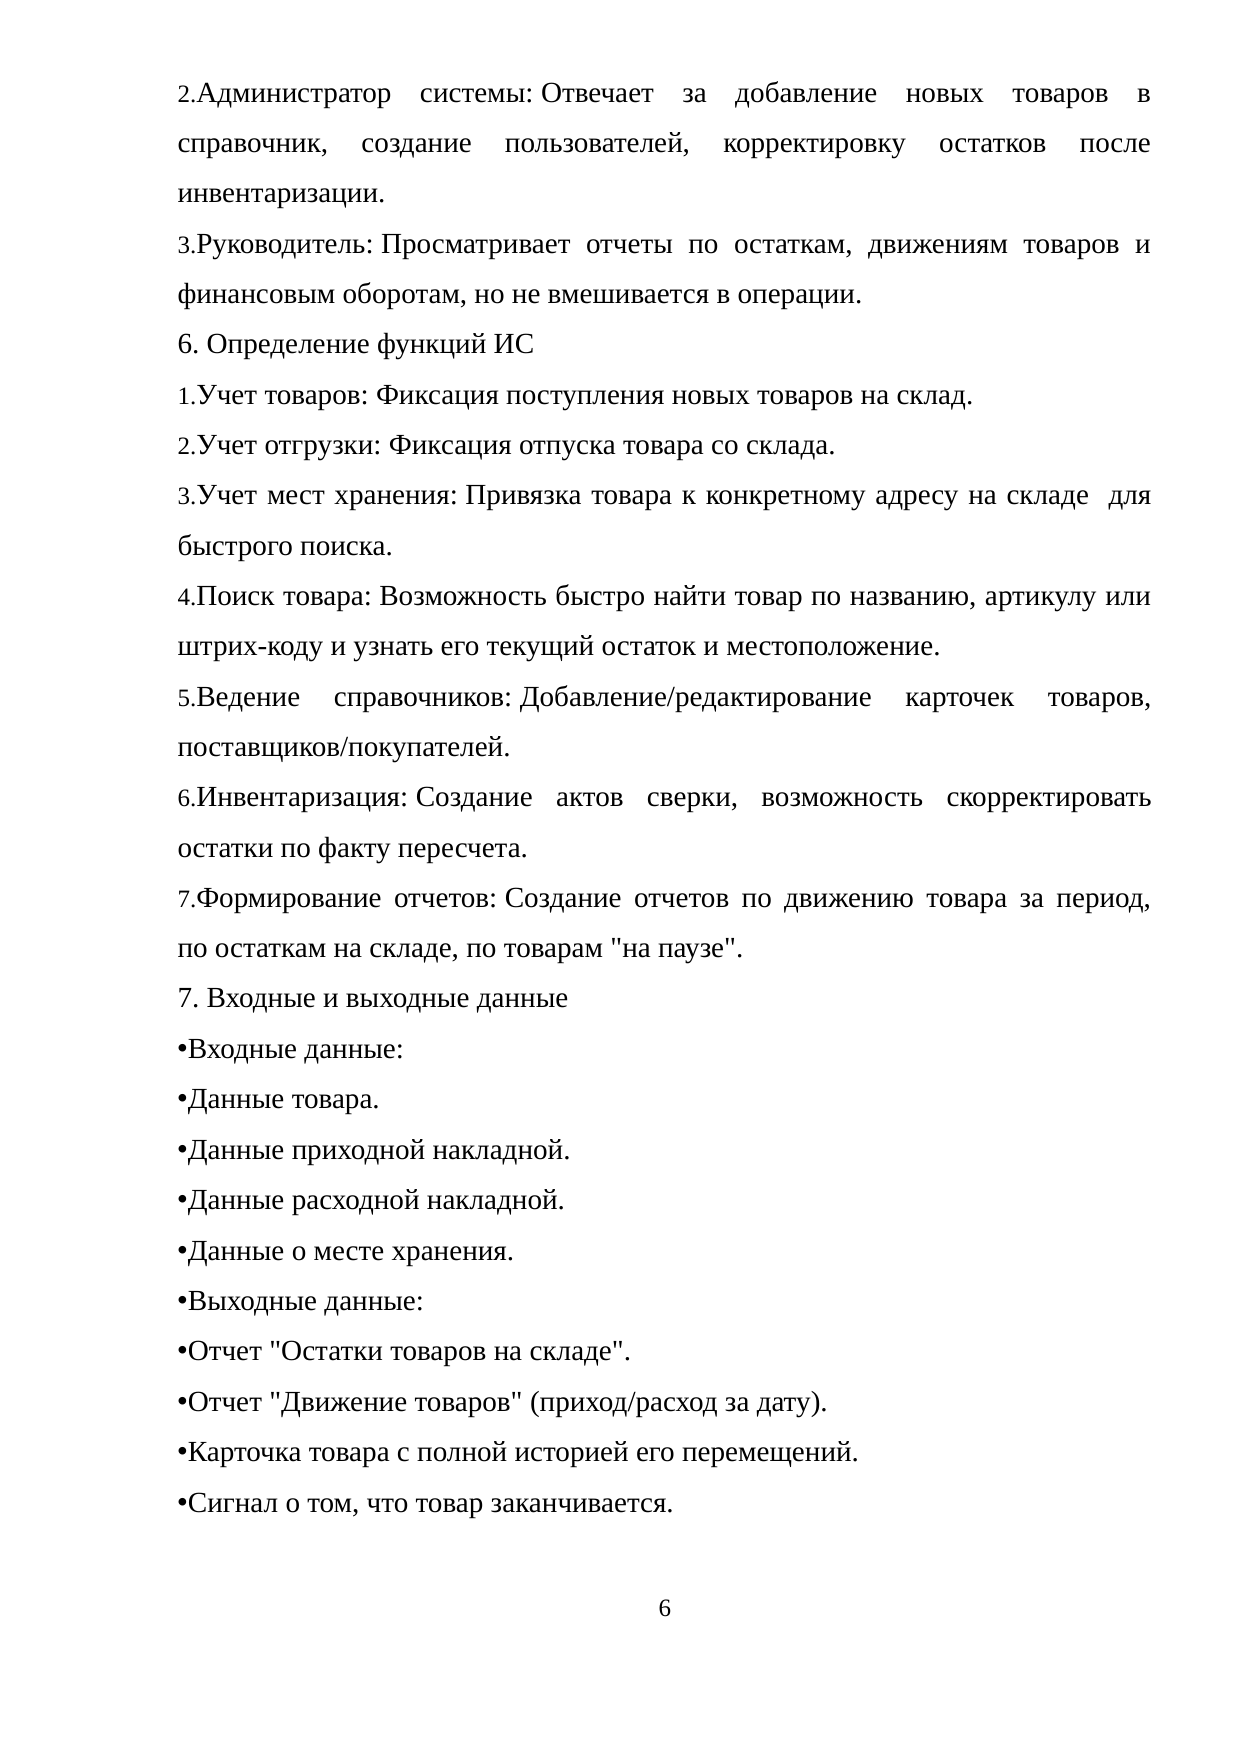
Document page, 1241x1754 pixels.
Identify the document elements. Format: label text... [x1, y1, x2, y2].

text 6. Определение функций ИС [177, 327, 1152, 360]
list Данные расходной накладной. [177, 1182, 1152, 1216]
list Отчет "Остатки товаров на складе". [177, 1333, 1152, 1367]
list Формирование отчетов: Создание отчетов по движению товара за период, по остаткам на складе, по товарам "на паузе". [177, 880, 1152, 964]
list Входные данные: [177, 1031, 1152, 1064]
list Учет мест хранения: Привязка товара к конкретному адресу на складе для быстрого поиска. [177, 477, 1152, 561]
list Сигнал о том, что товар заканчивается. [177, 1485, 1152, 1518]
list Данные товара. [177, 1081, 1152, 1115]
list Учет товаров: Фиксация поступления новых товаров на склад. [177, 377, 1152, 410]
list Руководитель: Просматривает отчеты по остаткам, движениям товаров и финансовым оборотам, но не вмешивается в операции. [177, 226, 1152, 310]
list Поиск товара: Возможность быстро найти товар по названию, артикулу или штрих-коду и узнать его текущий остаток и местоположение. [177, 578, 1152, 662]
list Данные приходной накладной. [177, 1132, 1152, 1165]
list Ведение справочников: Добавление/редактирование карточек товаров, поставщиков/покупателей. [177, 679, 1152, 763]
text 7. Входные и выходные данные [177, 981, 1152, 1014]
list Инвентаризация: Создание актов сверки, возможность скорректировать остатки по факту пересчета. [177, 779, 1152, 863]
list Данные о месте хранения. [177, 1233, 1152, 1266]
list Учет отгрузки: Фиксация отпуска товара со склада. [177, 427, 1152, 461]
list Администратор системы: Отвечает за добавление новых товаров в справочник, создание пользователей, корректировку остатков после инвентаризации. [177, 75, 1152, 209]
list Карточка товара с полной историей его перемещений. [177, 1434, 1152, 1468]
list Отчет "Движение товаров" (приход/расход за дату). [177, 1384, 1152, 1417]
list Выходные данные: [177, 1283, 1152, 1317]
